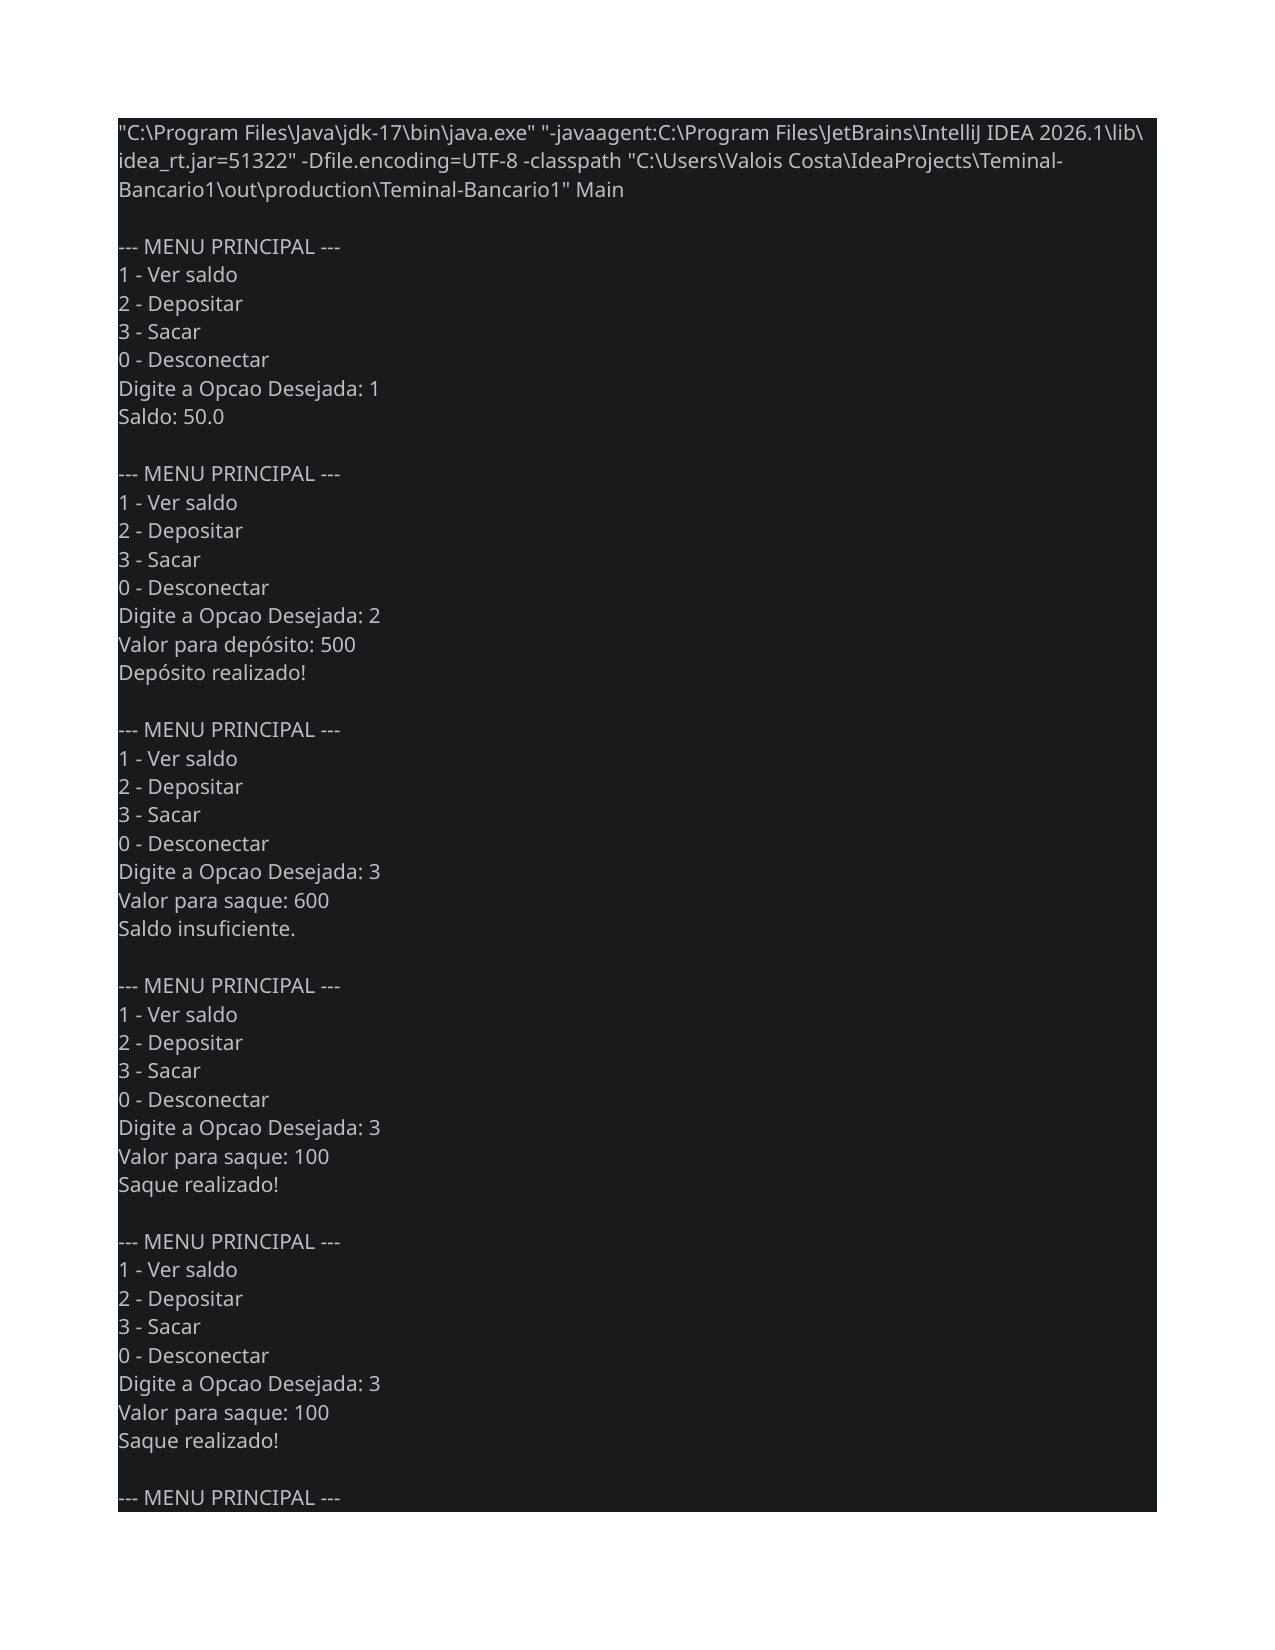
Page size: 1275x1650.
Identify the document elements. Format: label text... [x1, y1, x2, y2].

text --- MENU PRINCIPAL --- [118, 971, 1157, 1000]
text Digite a Opcao Desejada: 1 [118, 374, 1157, 402]
text 3 - Sacar [118, 1312, 1157, 1341]
text 3 - Sacar [118, 801, 1157, 829]
text Depósito realizado! [118, 658, 1157, 687]
text Valor para saque: 100 [118, 1142, 1157, 1170]
text Digite a Opcao Desejada: 2 [118, 602, 1157, 630]
text 2 - Depositar [118, 772, 1157, 801]
text --- MENU PRINCIPAL --- [118, 715, 1157, 744]
text Digite a Opcao Desejada: 3 [118, 1369, 1157, 1398]
text --- MENU PRINCIPAL --- [118, 1483, 1157, 1512]
text 2 - Depositar [118, 1028, 1157, 1057]
text 1 - Ver saldo [118, 488, 1157, 516]
text 0 - Desconectar [118, 1085, 1157, 1113]
text Saldo insuficiente. [118, 914, 1157, 943]
text 0 - Desconectar [118, 573, 1157, 602]
text 3 - Sacar [118, 1057, 1157, 1085]
text 1 - Ver saldo [118, 744, 1157, 772]
text Saque realizado! [118, 1426, 1157, 1455]
text 2 - Depositar [118, 516, 1157, 545]
text Saldo: 50.0 [118, 402, 1157, 431]
text --- MENU PRINCIPAL --- [118, 232, 1157, 260]
text Saque realizado! [118, 1170, 1157, 1199]
text 2 - Depositar [118, 289, 1157, 317]
text 0 - Desconectar [118, 1341, 1157, 1369]
text "C:\Program Files\Java\jdk-17\bin\java.exe" "-javaagent:C:\Program Files\JetBrains\IntelliJ IDEA 2026.1\lib\idea_rt.jar=51322" -Dfile.encoding=UTF-8 -classpath "C:\Users\Valois Costa\IdeaProjects\Teminal-Bancario1\out\production\Teminal-Bancario1" Main [118, 118, 1157, 203]
text Valor para saque: 600 [118, 886, 1157, 914]
text 1 - Ver saldo [118, 1256, 1157, 1284]
text 3 - Sacar [118, 317, 1157, 346]
text 1 - Ver saldo [118, 1000, 1157, 1028]
text --- MENU PRINCIPAL --- [118, 459, 1157, 488]
text --- MENU PRINCIPAL --- [118, 1227, 1157, 1256]
text Valor para depósito: 500 [118, 630, 1157, 658]
text 3 - Sacar [118, 545, 1157, 573]
text Valor para saque: 100 [118, 1398, 1157, 1426]
text 1 - Ver saldo [118, 260, 1157, 289]
text 0 - Desconectar [118, 346, 1157, 374]
text Digite a Opcao Desejada: 3 [118, 1113, 1157, 1142]
text 2 - Depositar [118, 1284, 1157, 1312]
text Digite a Opcao Desejada: 3 [118, 857, 1157, 886]
text 0 - Desconectar [118, 829, 1157, 857]
